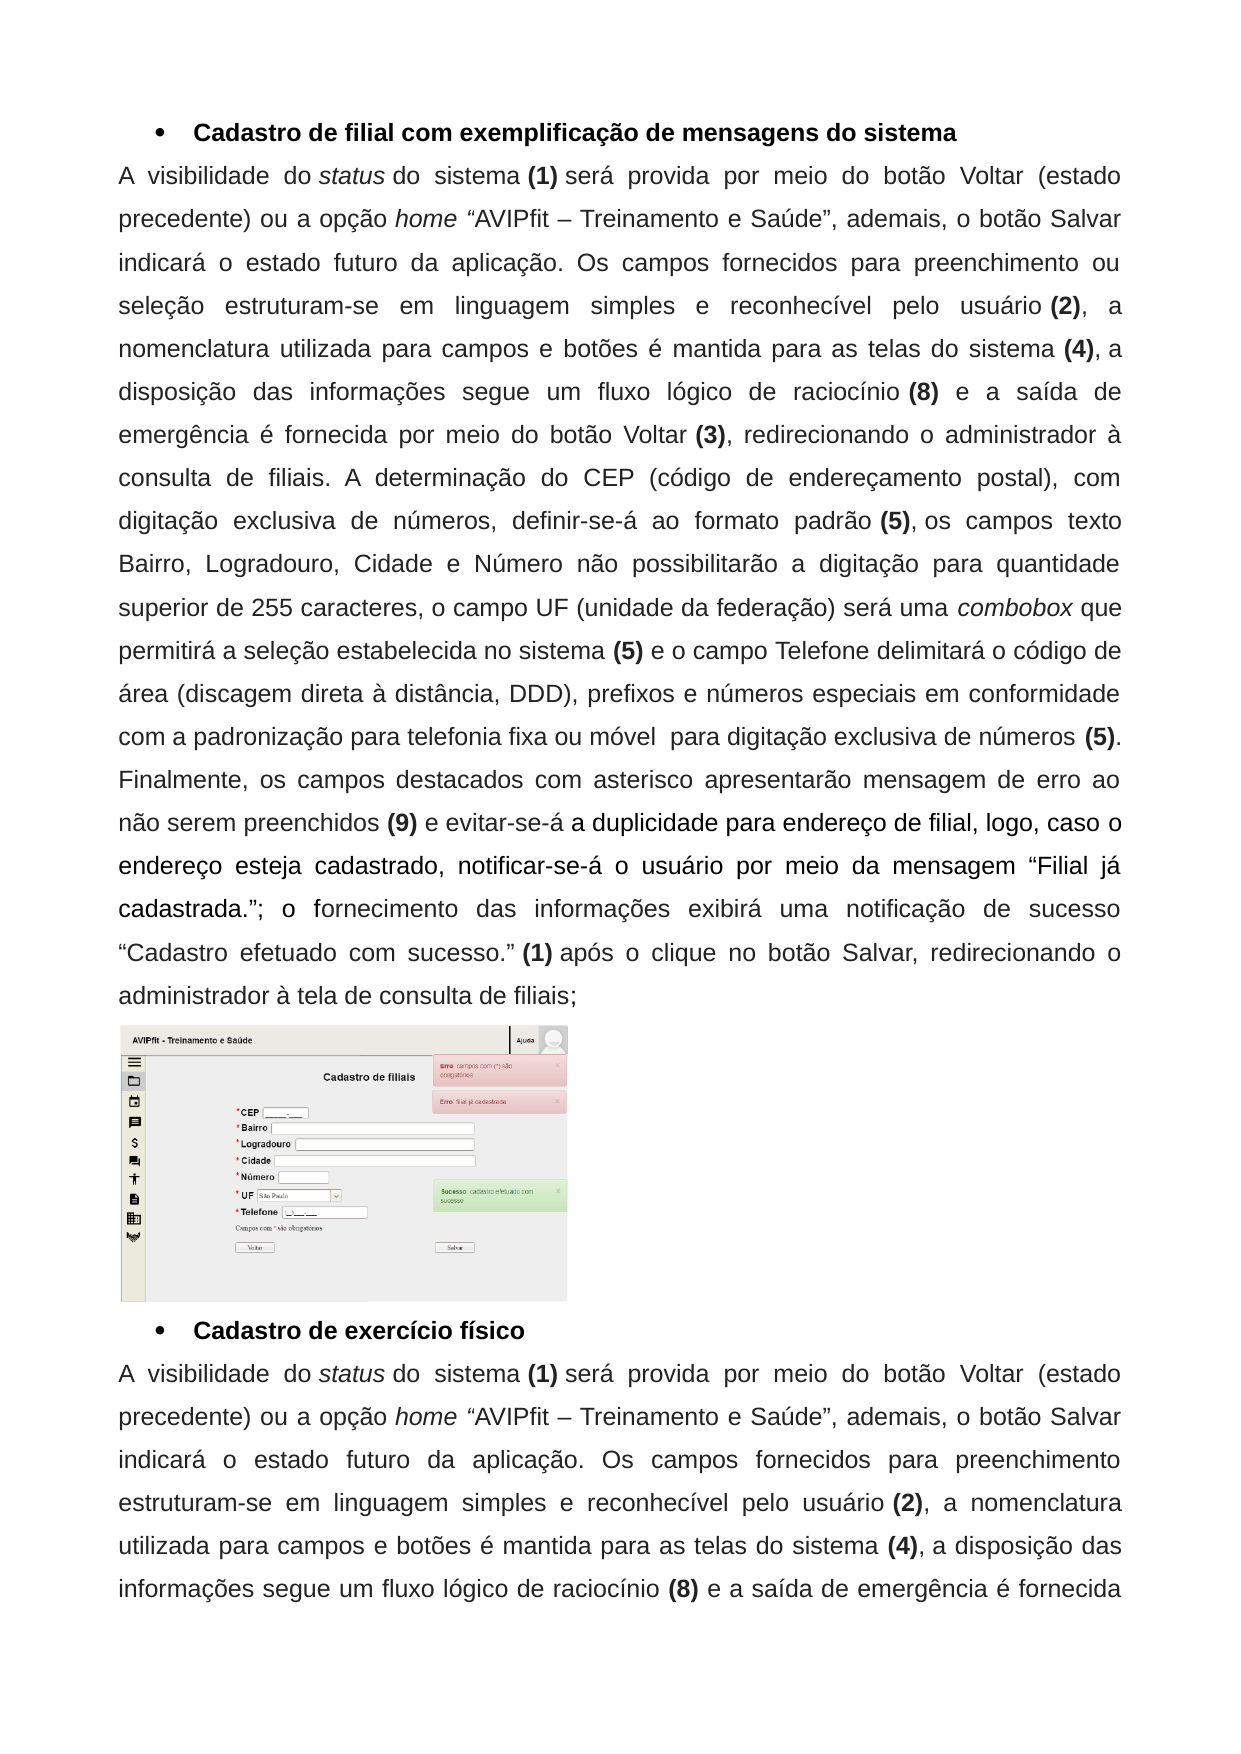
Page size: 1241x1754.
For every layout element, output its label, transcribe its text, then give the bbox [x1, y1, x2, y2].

text A visibilidade do status do sistema (1) será provida por meio do botão Voltar (estado precedente) ou a opção home “AVIPfit – Treinamento e Saúde”, ademais, o botão Salvar indicará o estado futuro da aplicação. Os campos fornecidos para preenchimento estruturam-se em linguagem simples e reconhecível pelo usuário (2), a nomenclatura utilizada para campos e botões é mantida para as telas do sistema (4), a disposição das informações segue um fluxo lógico de raciocínio (8) e a saída de emergência é fornecida [118, 1359, 1122, 1603]
list Cadastro de filial com exemplificação de mensagens do sistema [156, 118, 1122, 147]
text A visibilidade do status do sistema (1) será provida por meio do botão Voltar (estado precedente) ou a opção home “AVIPfit – Treinamento e Saúde”, ademais, o botão Salvar indicará o estado futuro da aplicação. Os campos fornecidos para preenchimento ou seleção estruturam-se em linguagem simples e reconhecível pelo usuário (2), a nomenclatura utilizada para campos e botões é mantida para as telas do sistema (4), a disposição das informações segue um fluxo lógico de raciocínio (8) e a saída de emergência é fornecida por meio do botão Voltar (3), redirecionando o administrador à consulta de filiais. A determinação do CEP (código de endereçamento postal), com digitação exclusiva de números, definir-se-á ao formato padrão (5), os campos texto Bairro, Logradouro, Cidade e Número não possibilitarão a digitação para quantidade superior de 255 caracteres, o campo UF (unidade da federação) será uma combobox que permitirá a seleção estabelecida no sistema (5) e o campo Telefone delimitará o código de área (discagem direta à distância, DDD), prefixos e números especiais em conformidade com a padronização para telefonia fixa ou móvel para digitação exclusiva de números (5). Finalmente, os campos destacados com asterisco apresentarão mensagem de erro ao não serem preenchidos (9) e evitar-se-á a duplicidade para endereço de filial, logo, caso o endereço esteja cadastrado, notificar-se-á o usuário por meio da mensagem “Filial já cadastrada.”; o fornecimento das informações exibirá uma notificação de sucesso “Cadastro efetuado com sucesso.” (1) após o clique no botão Salvar, redirecionando o administrador à tela de consulta de filiais; [118, 161, 1122, 1009]
list Cadastro de exercício físico [156, 1316, 1122, 1344]
